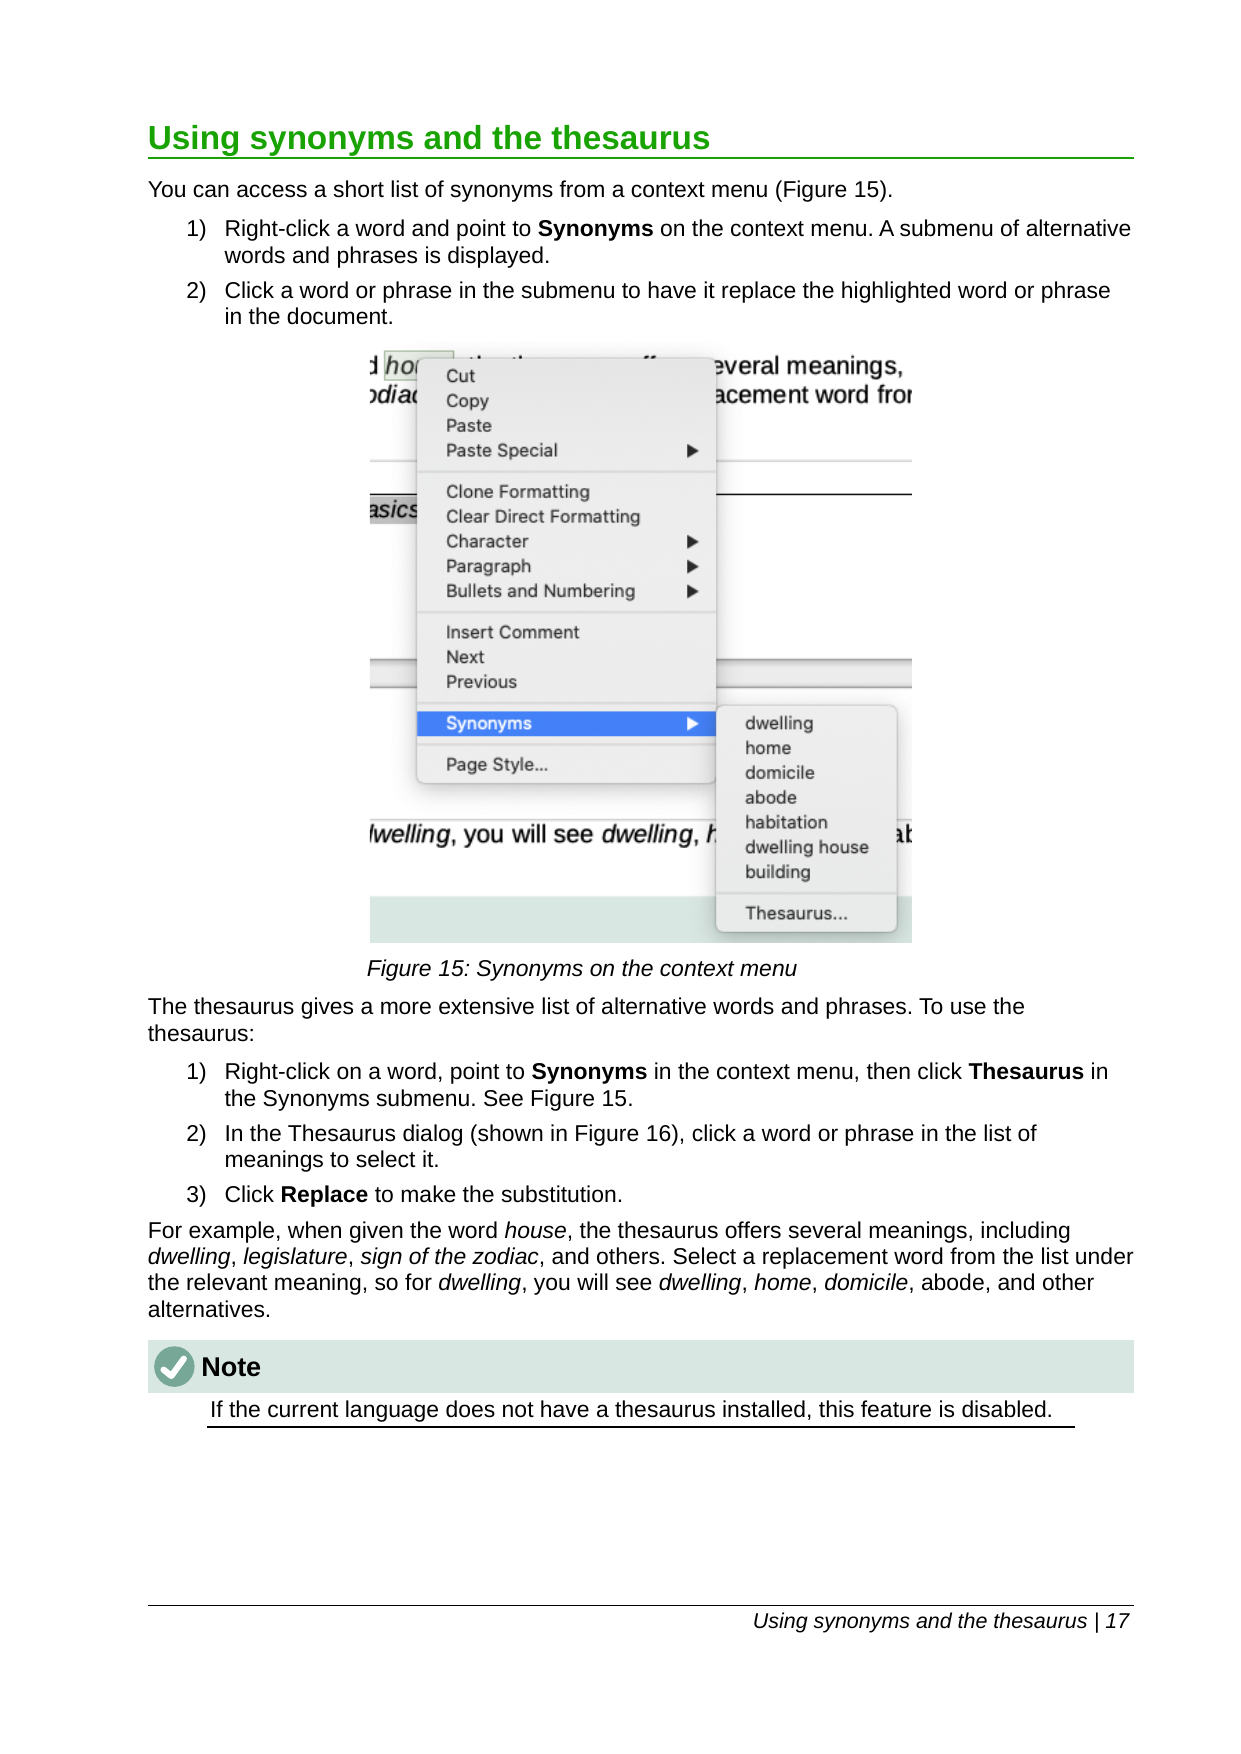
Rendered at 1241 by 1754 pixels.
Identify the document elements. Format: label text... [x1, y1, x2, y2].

list Click a word or phrase in the submenu to have it replace the highlighted word or phrase in the document. [207, 277, 1134, 329]
subtitle Using synonyms and the thesaurus [148, 118, 1134, 157]
text Figure 15: Synonyms on the context menu [367, 955, 915, 981]
subtitle Note [148, 1340, 1134, 1393]
list You can access a short list of synonyms from a context menu (Figure 15). [148, 176, 1134, 203]
list Click Replace to make the substitution. [207, 1181, 1134, 1208]
text If the current language does not have a thesaurus installed, this feature is disabled. [207, 1393, 1075, 1426]
picture [369, 341, 912, 943]
list The thesaurus gives a more extensive list of alternative words and phrases. To use the thesaurus: [148, 993, 1134, 1046]
text For example, when given the word house, the thesaurus offers several meanings, including dwelling, legislature, sign of the zodiac, and others. Select a replacement word from the list under the relevant meaning, so for dwelling, you will see dwelling, home, domicile, abode, and other alternatives. [148, 1217, 1134, 1322]
list In the Thesaurus dialog (shown in Figure 16), click a word or phrase in the list of meanings to select it. [207, 1120, 1134, 1173]
list Right-click a word and point to Synonyms on the context menu. A submenu of alternative words and phrases is displayed. [207, 215, 1134, 268]
list Right-click on a word, point to Synonyms in the context menu, then click Thesaurus in the Synonyms submenu. See Figure 15. [207, 1058, 1134, 1111]
